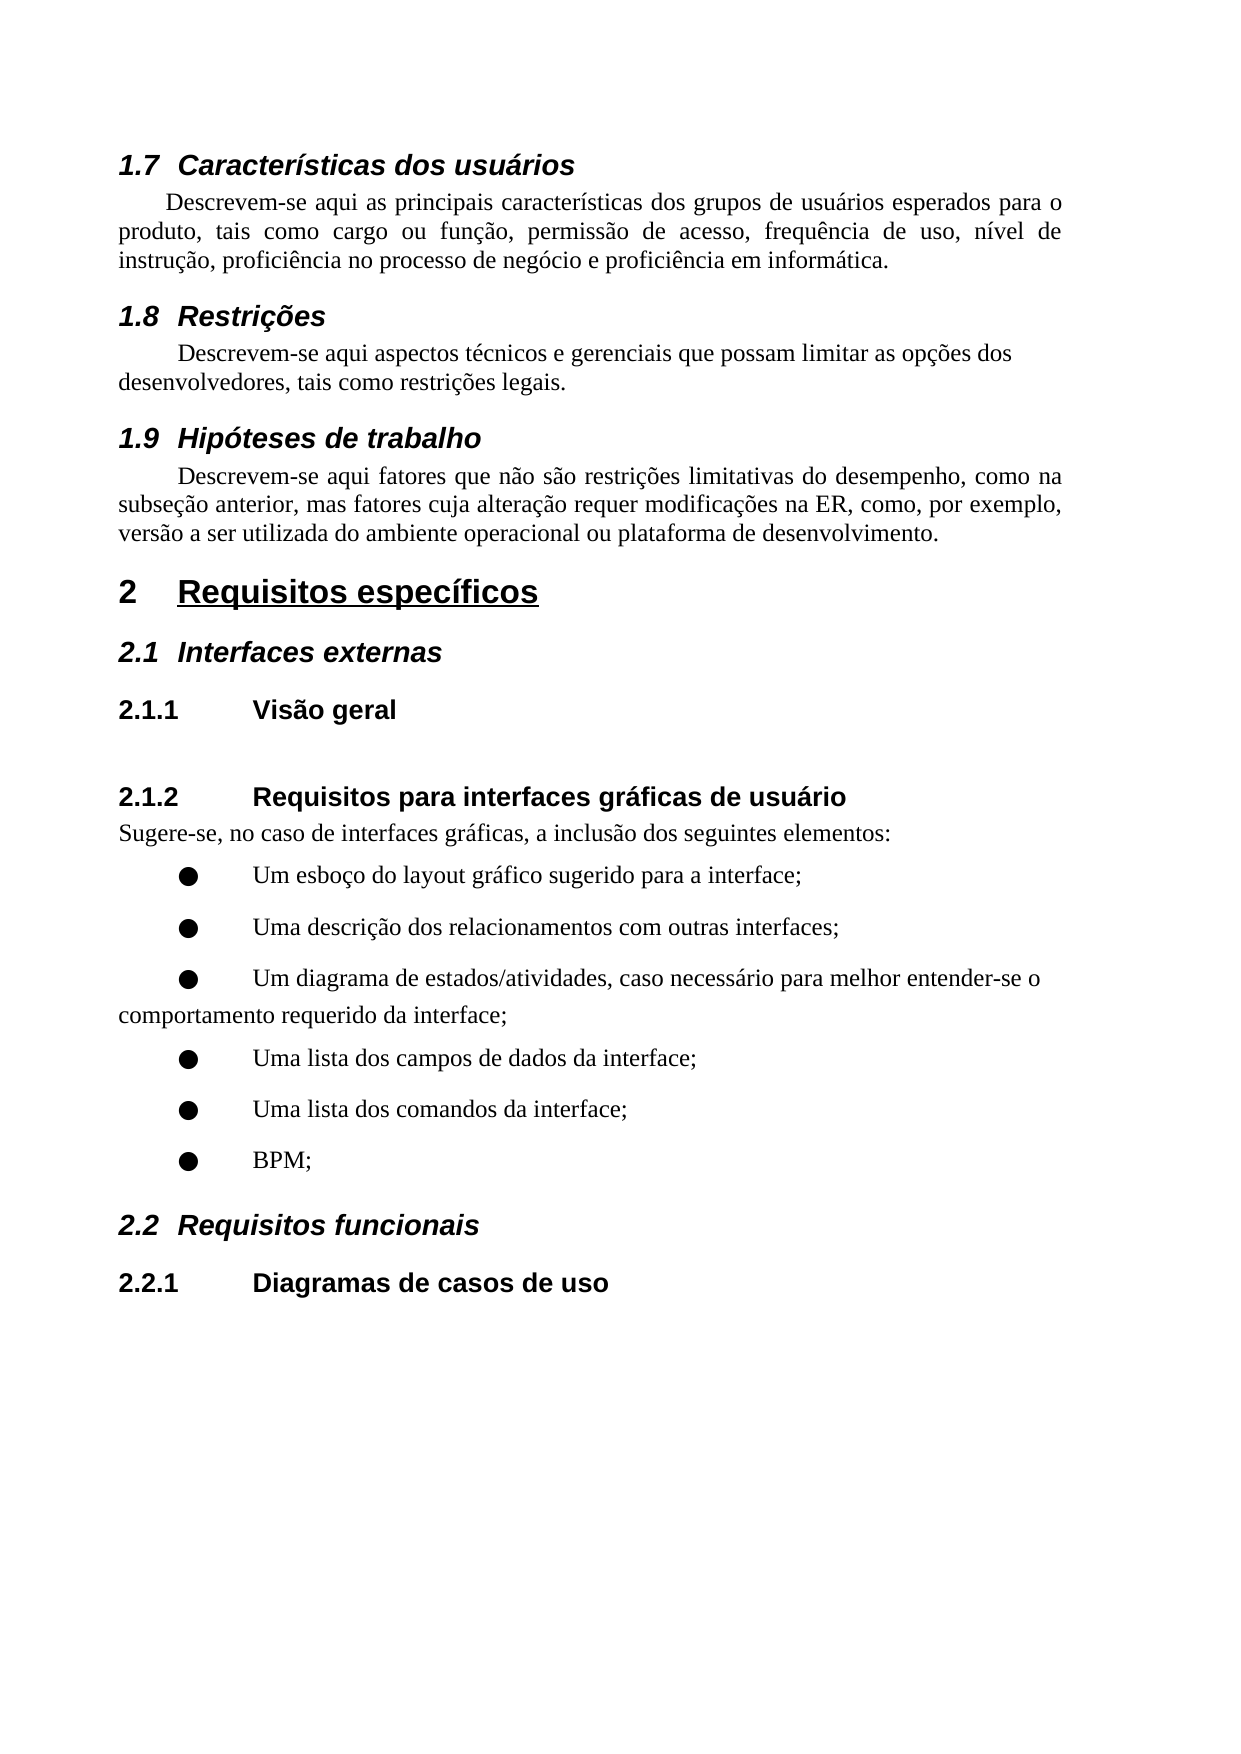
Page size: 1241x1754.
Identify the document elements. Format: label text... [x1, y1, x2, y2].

text Descrevem-se aqui aspectos técnicos e gerenciais que possam limitar as opções dos desenvolvedores, tais como restrições legais. [118, 338, 1063, 396]
subtitle Visão geral [118, 694, 1063, 725]
subtitle Interfaces externas [118, 635, 1063, 669]
list Uma lista dos comandos da interface; [118, 1081, 1063, 1132]
list BPM; [118, 1132, 1063, 1183]
text Descrevem-se aqui fatores que não são restrições limitativas do desempenho, como na subseção anterior, mas fatores cuja alteração requer modificações na ER, como, por exemplo, versão a ser utilizada do ambiente operacional ou plataforma de desenvolvimento. [118, 461, 1063, 547]
list Uma descrição dos relacionamentos com outras interfaces; [118, 898, 1063, 949]
subtitle Requisitos para interfaces gráficas de usuário [118, 781, 1063, 812]
subtitle Hipóteses de trabalho [118, 421, 1063, 454]
subtitle Requisitos específicos [118, 572, 1063, 610]
list Um diagrama de estados/atividades, caso necessário para melhor entender-se o comportamento requerido da interface; [118, 949, 1063, 1029]
subtitle Restrições [118, 299, 1063, 332]
text Descrevem-se aqui as principais características dos grupos de usuários esperados para o produto, tais como cargo ou função, permissão de acesso, frequência de uso, nível de instrução, proficiência no processo de negócio e proficiência em informática. [118, 187, 1063, 274]
subtitle Características dos usuários [118, 148, 1063, 181]
list Um esboço do layout gráfico sugerido para a interface; [118, 847, 1063, 898]
list Uma lista dos campos de dados da interface; [118, 1029, 1063, 1081]
text Sugere-se, no caso de interfaces gráficas, a inclusão dos seguintes elementos: [118, 818, 1063, 847]
subtitle Diagramas de casos de uso [118, 1267, 1063, 1298]
subtitle Requisitos funcionais [118, 1208, 1063, 1242]
